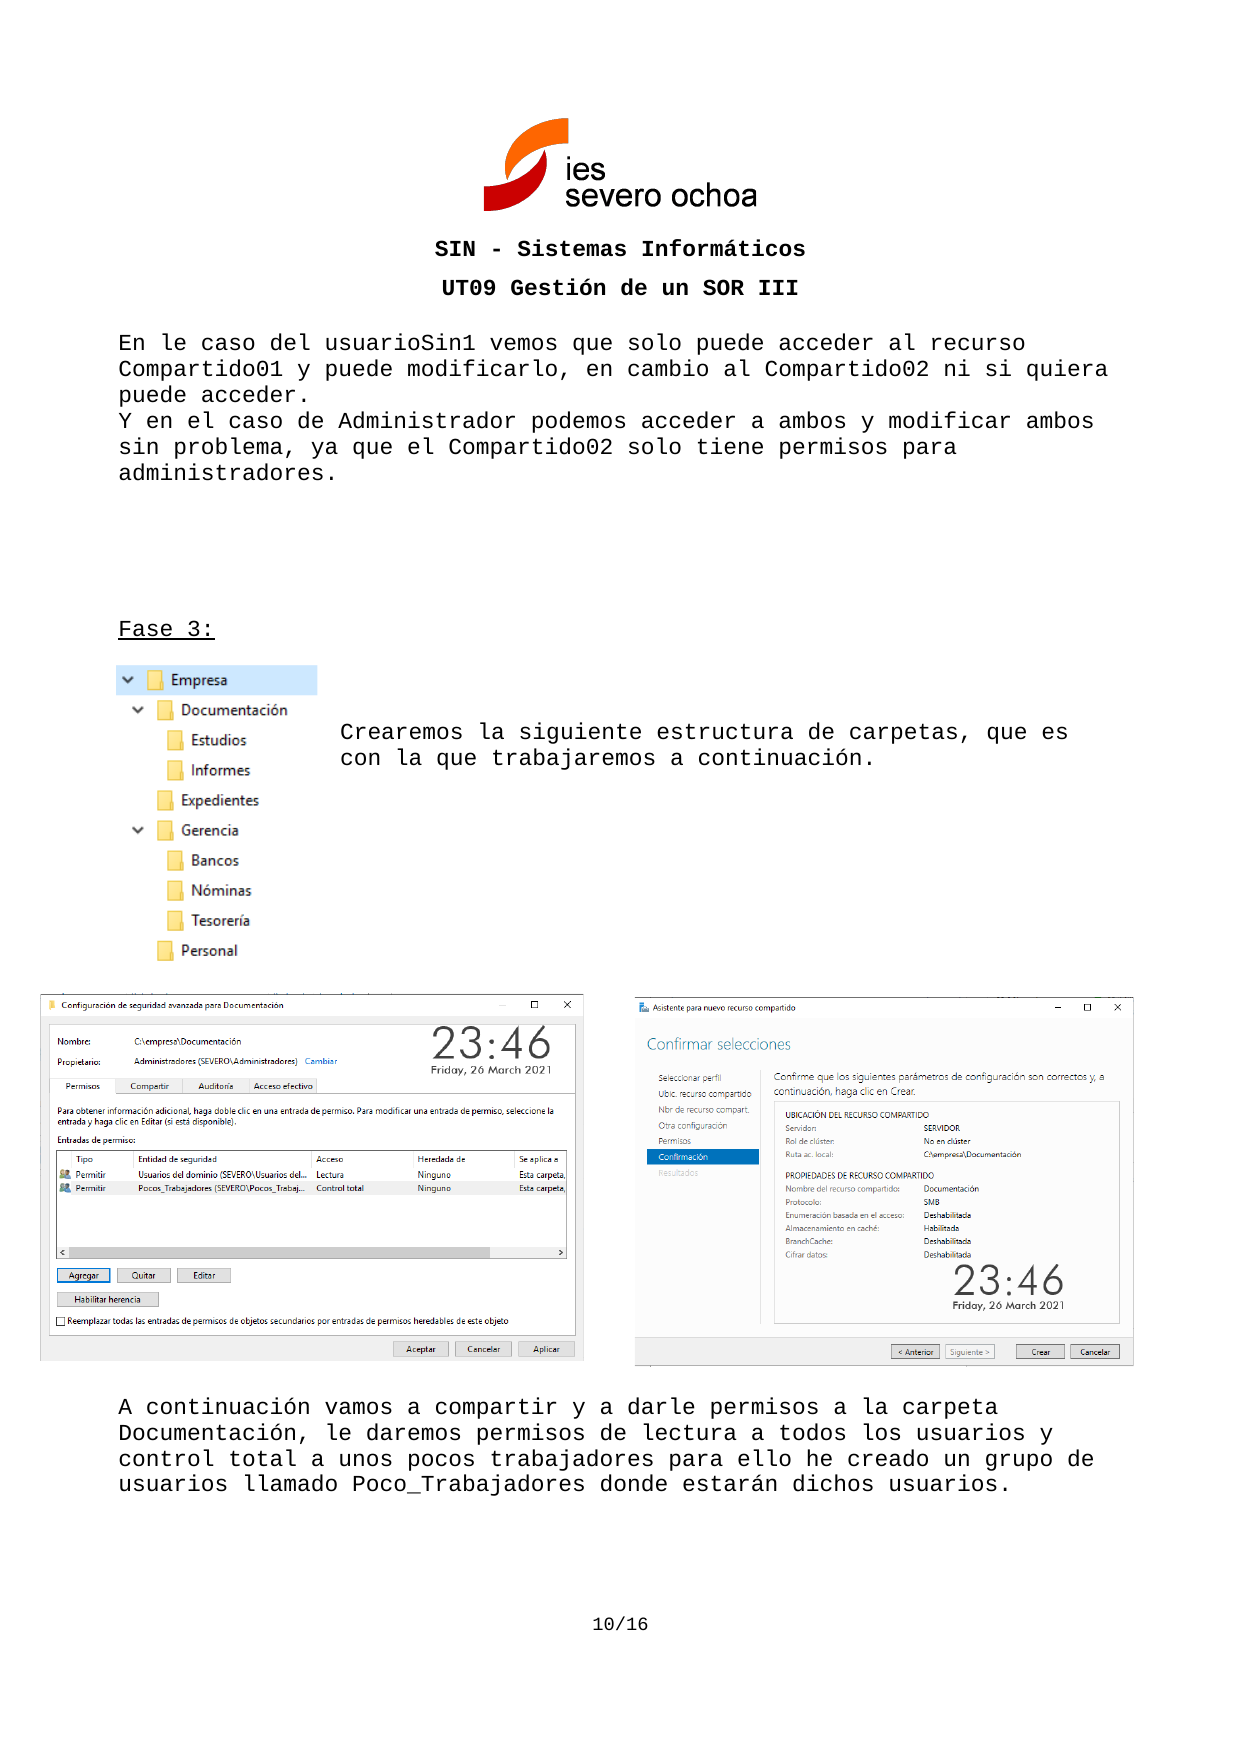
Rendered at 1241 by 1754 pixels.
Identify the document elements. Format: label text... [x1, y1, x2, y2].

text En le caso del usuarioSin1 vemos que solo puede acceder al recurso Compartido01 y puede modificarlo, en cambio al Compartido02 ni si quiera puede acceder. [118, 332, 1122, 409]
text Crearemos la siguiente estructura de carpetas, que es con la que trabajaremos a continuación. [318, 721, 1122, 772]
text Fase 3: [118, 617, 1122, 643]
picture [40, 993, 584, 1361]
text A continuación vamos a compartir y a darle permisos a la carpeta Documentación, le daremos permisos de lectura a todos los usuarios y control total a unos pocos trabajadores para ello he creado un grupo de usuarios llamado Poco_Trabajadores donde estarán dichos usuarios. [118, 1395, 1122, 1499]
picture [116, 664, 318, 966]
picture [634, 997, 1134, 1367]
picture [483, 118, 757, 211]
text Y en el caso de Administrador podemos acceder a ambos y modificar ambos sin problema, ya que el Compartido02 solo tiene permisos para administradores. [118, 409, 1122, 487]
